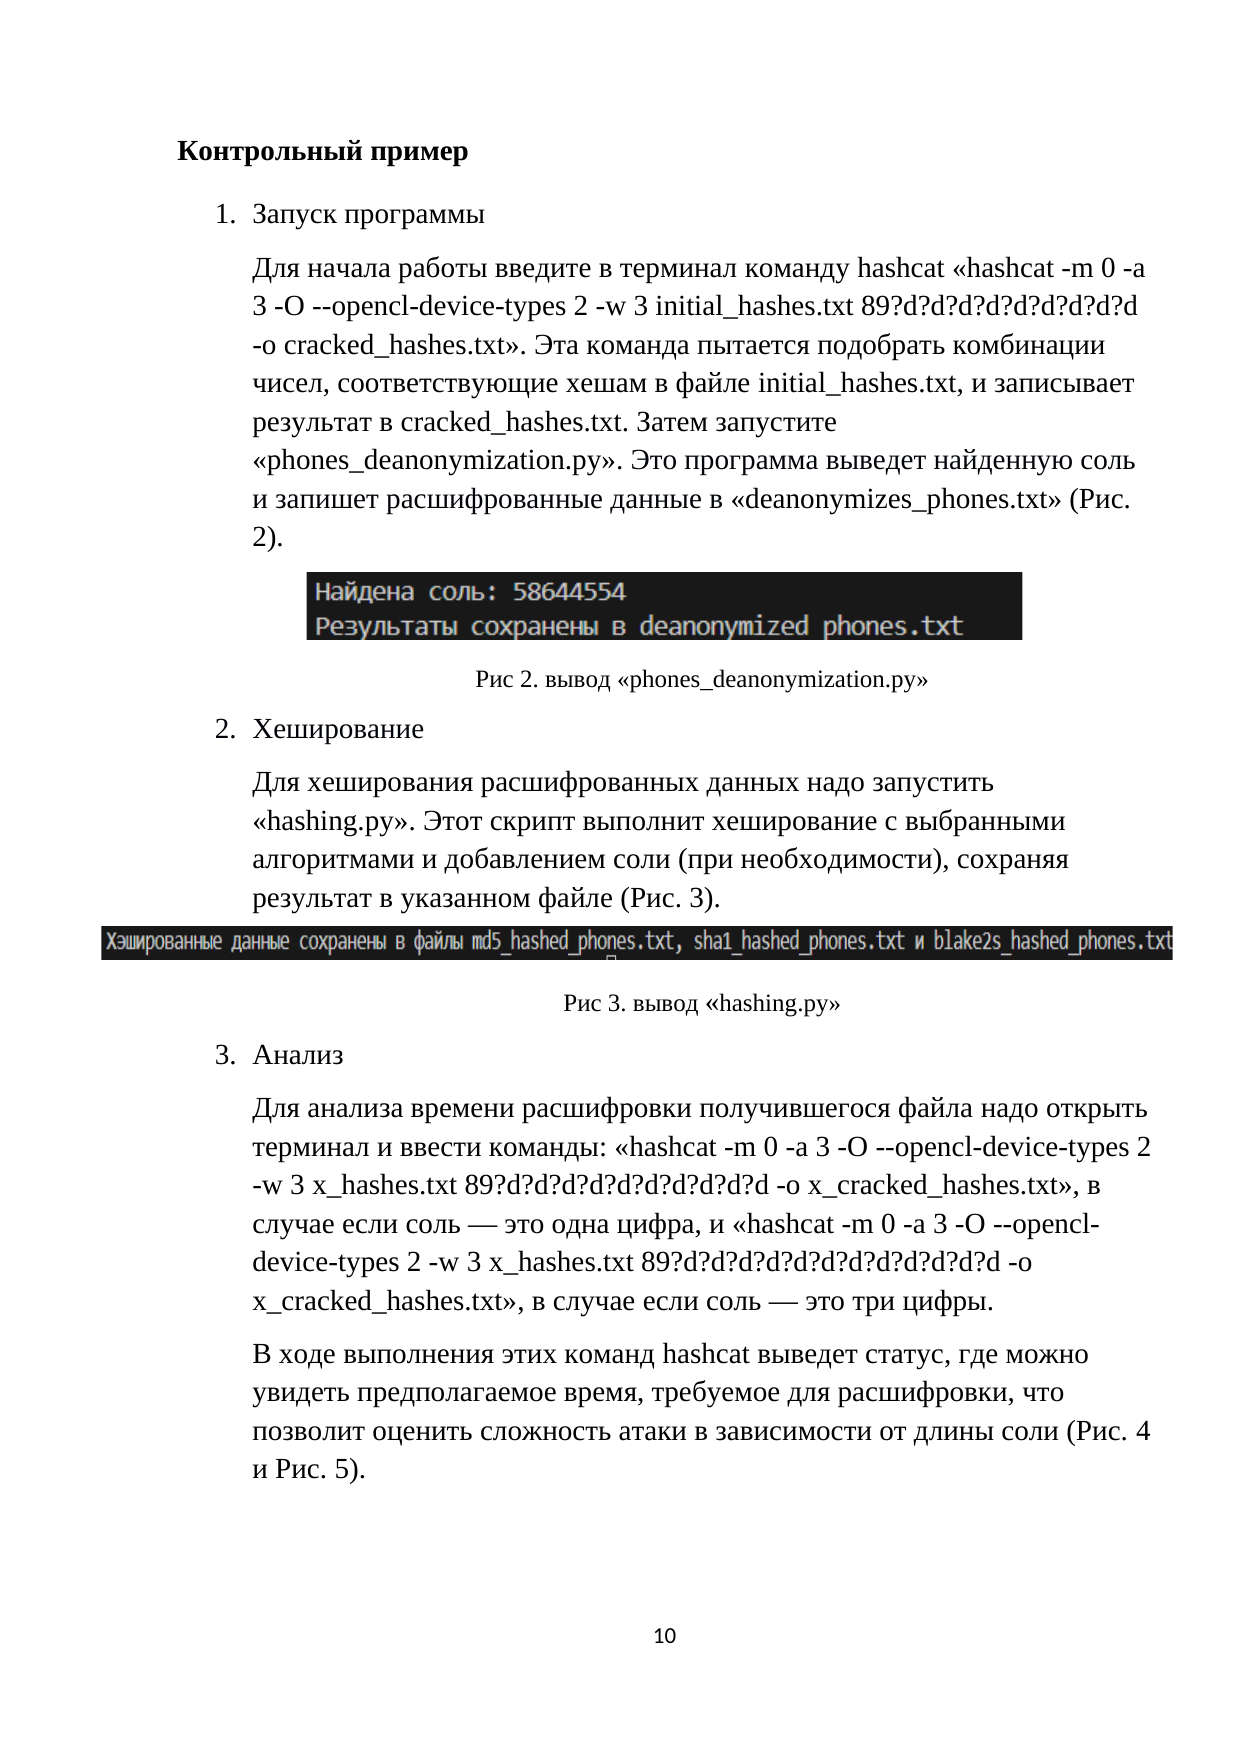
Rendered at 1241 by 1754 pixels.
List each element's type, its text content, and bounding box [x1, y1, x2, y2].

list Для хеширования расшифрованных данных надо запустить «hashing.py». Этот скрипт выполнит хеширование с выбранными алгоритмами и добавлением соли (при необходимости), сохраняя результат в указанном файле (Рис. 3). [214, 764, 1152, 913]
list Рис 3. вывод «hashing.py» [214, 960, 1152, 1017]
list Рис 2. вывод «phones_deanonymization.py» [214, 573, 1152, 692]
picture [101, 926, 1173, 960]
list Запуск программы [214, 197, 1152, 230]
list Для анализа времени расшифровки получившегося файла надо открыть терминал и ввести команды: «hashcat -m 0 -a 3 -O --opencl-device-types 2 -w 3 x_hashes.txt 89?d?d?d?d?d?d?d?d?d?d -o x_cracked_hashes.txt», в случае если соль — это одна цифра, и «hashcat -m 0 -a 3 -O --opencl-device-types 2 -w 3 x_hashes.txt 89?d?d?d?d?d?d?d?d?d?d?d?d -o x_cracked_hashes.txt», в случае если соль — это три цифры. [214, 1090, 1152, 1316]
subtitle Контрольный пример [177, 133, 1152, 167]
list В ходе выполнения этих команд hashcat выведет статус, где можно увидеть предполагаемое время, требуемое для расшифровки, что позволит оценить сложность атаки в зависимости от длины соли (Рис. 4 и Рис. 5). [214, 1336, 1152, 1485]
list Анализ [214, 1037, 1152, 1071]
list Для начала работы введите в терминал команду hashcat «hashcat -m 0 -a 3 -O --opencl-device-types 2 -w 3 initial_hashes.txt 89?d?d?d?d?d?d?d?d?d -o cracked_hashes.txt». Эта команда пытается подобрать комбинации чисел, соответствующие хешам в файле initial_hashes.txt, и записывает результат в cracked_hashes.txt. Затем запустите «phones_deanonymization.py». Это программа выведет найденную соль и запишет расшифрованные данные в «deanonymizes_phones.txt» (Рис. 2). [214, 250, 1152, 553]
picture [306, 572, 1023, 640]
list Хеширование [214, 711, 1152, 745]
